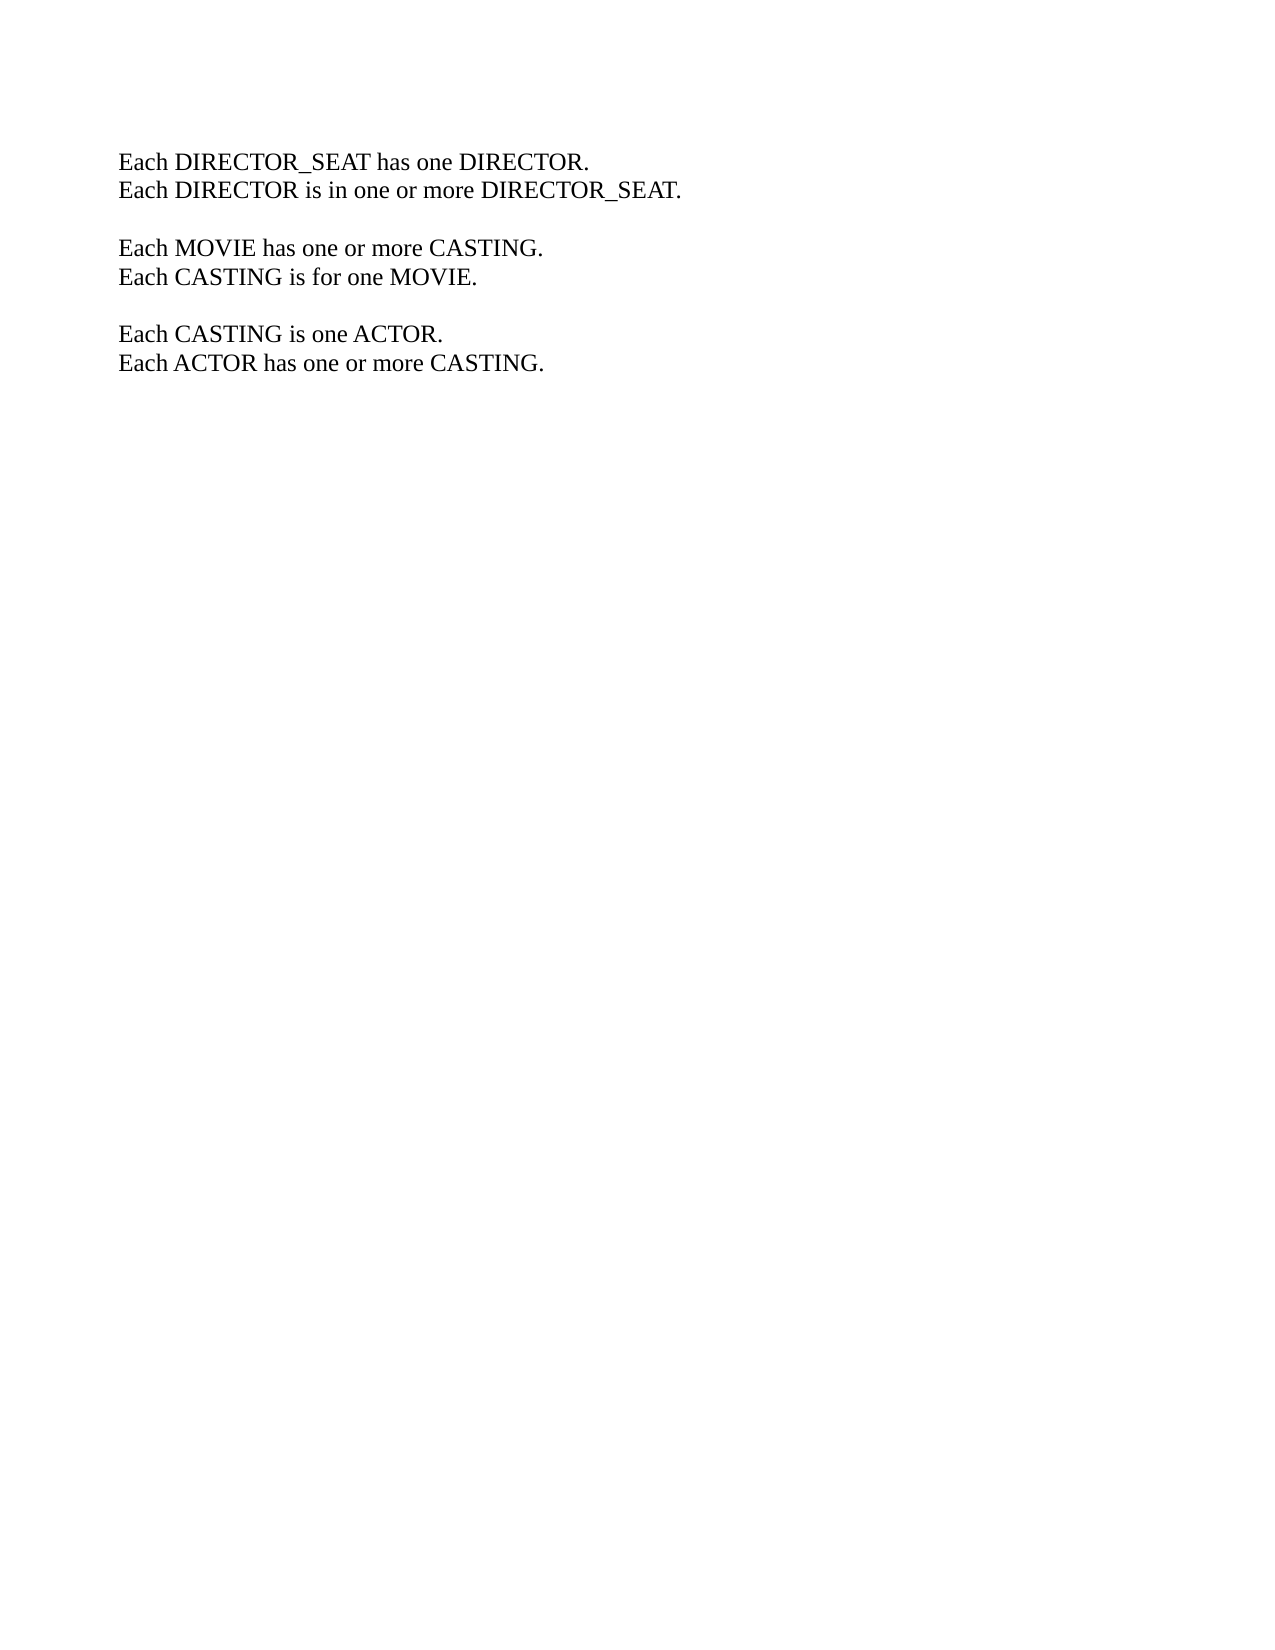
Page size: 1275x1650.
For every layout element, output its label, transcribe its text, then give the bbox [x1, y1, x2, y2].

text Each MOVIE has one or more CASTING. [118, 233, 1157, 262]
text Each DIRECTOR is in one or more DIRECTOR_SEAT. [118, 176, 1157, 204]
text Each CASTING is one ACTOR. [118, 319, 1157, 348]
text Each DIRECTOR_SEAT has one DIRECTOR. [118, 147, 1157, 176]
text Each ACTOR has one or more CASTING. [118, 348, 1157, 377]
text Each CASTING is for one MOVIE. [118, 262, 1157, 291]
